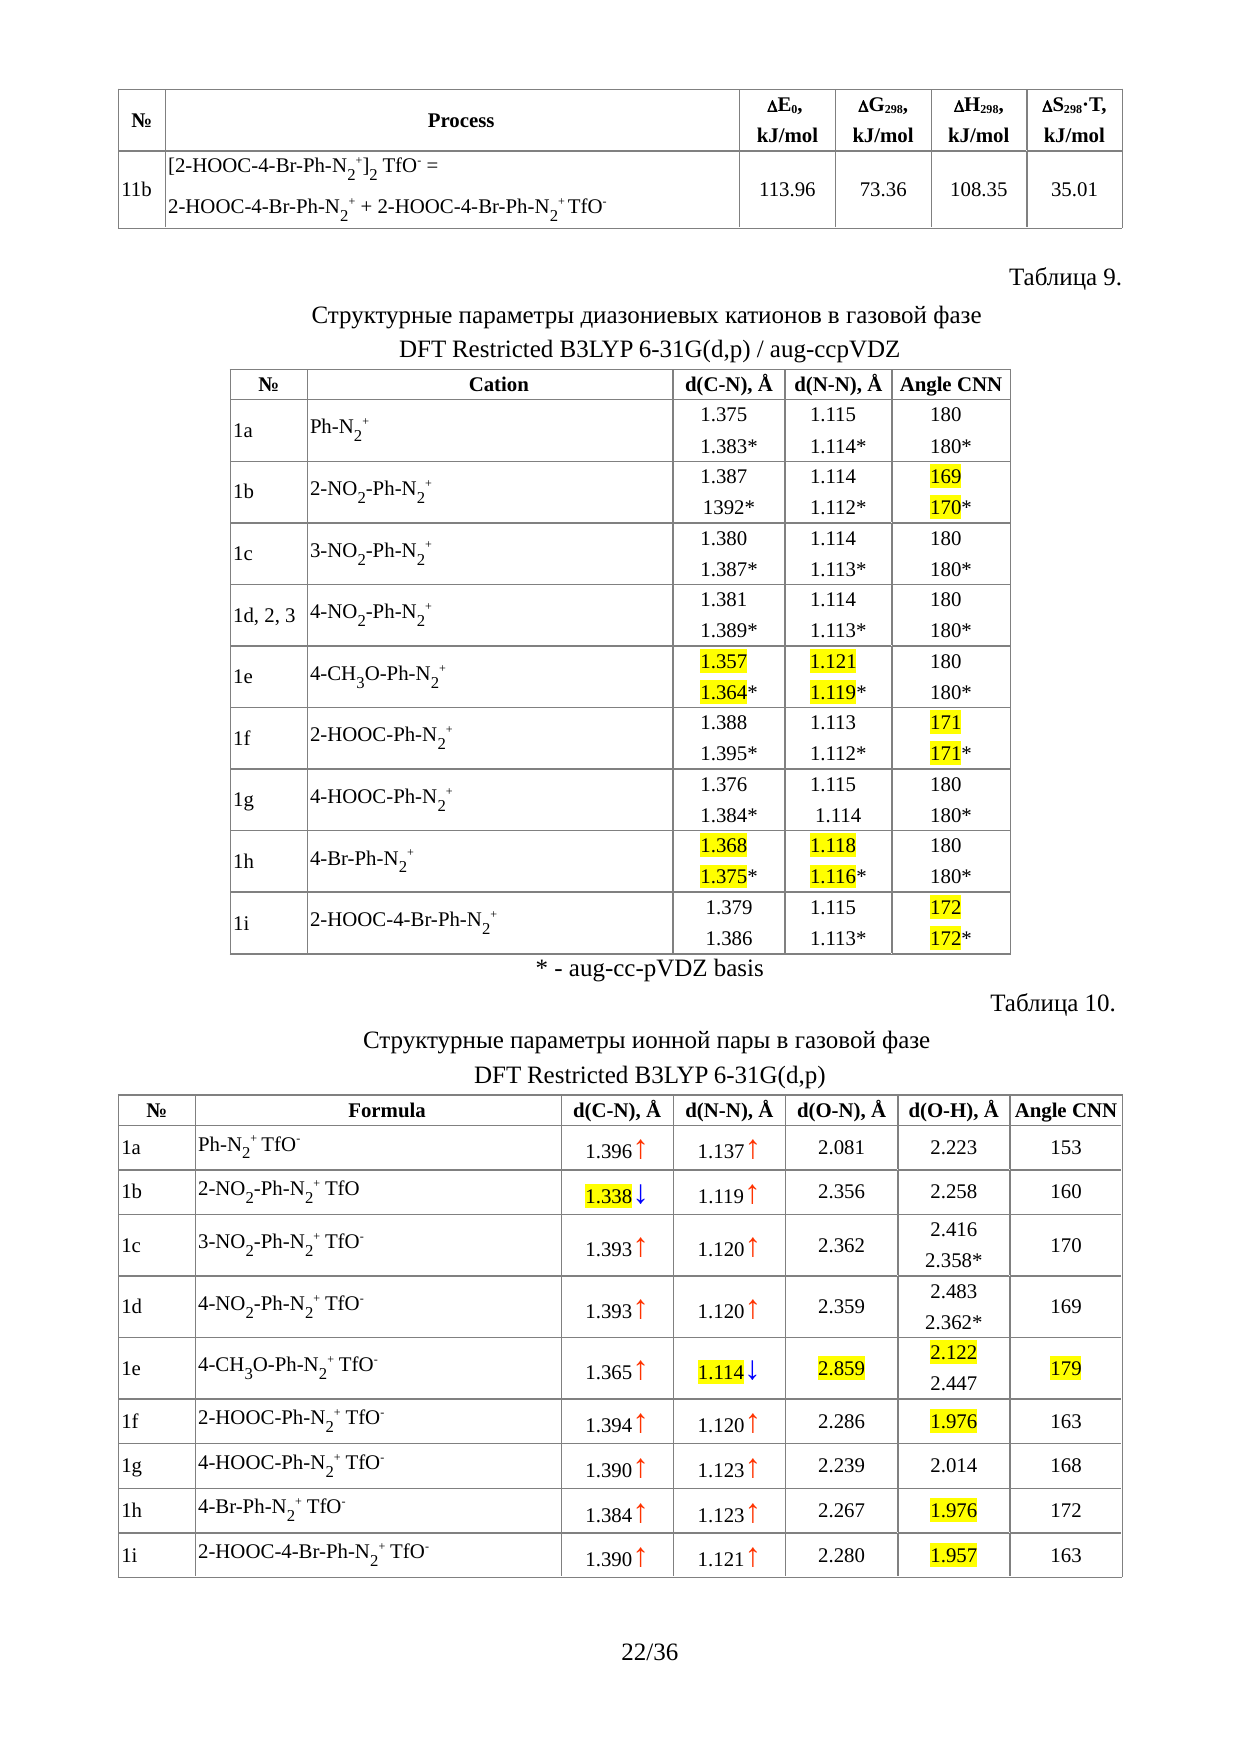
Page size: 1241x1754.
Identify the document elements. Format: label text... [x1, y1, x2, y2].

table_cell 180 180* [893, 585, 1010, 645]
table_cell 1.114 1.113* [786, 585, 891, 645]
table_cell 172 [1011, 1488, 1122, 1532]
table_cell 1i [119, 1534, 195, 1577]
table_cell 1.123↑ [674, 1444, 785, 1487]
table_cell 180 180* [893, 400, 1010, 461]
table_cell 4-HOOC-Ph-N2+ TfO- [196, 1444, 561, 1487]
table_header Formula [196, 1096, 561, 1124]
text * - aug-cc-pVDZ basis [118, 953, 1122, 982]
table_cell 1.379 1.386 [674, 893, 784, 953]
table_cell 180 180* [893, 770, 1010, 830]
table_cell 1.120↑ [674, 1277, 785, 1337]
table_cell 1e [231, 647, 307, 707]
table_cell 1g [231, 770, 307, 830]
table_cell 1.118 1.116* [786, 831, 891, 891]
table_cell 1g [119, 1444, 195, 1487]
table_cell 108.35 [932, 152, 1026, 227]
table_cell 2.859 [786, 1338, 897, 1398]
table_cell 180 180* [893, 524, 1010, 584]
table_header DG298, kJ/mol [836, 90, 931, 150]
table_cell 2.362 [786, 1215, 897, 1275]
table_cell 11b [119, 152, 165, 227]
table_cell 2.258 [899, 1171, 1009, 1214]
table_cell 35.01 [1028, 152, 1122, 227]
table_cell 2.416 2.358* [899, 1215, 1009, 1275]
table_cell 163 [1011, 1398, 1122, 1443]
table_cell 1.393↑ [562, 1215, 673, 1275]
table_cell 1.114 1.112* [786, 462, 891, 522]
table_header Cation [308, 370, 672, 399]
table_cell 4-Br-Ph-N2+ TfO- [196, 1489, 561, 1532]
table_cell 2.483 2.362* [899, 1277, 1009, 1337]
table_cell Ph-N2+ TfO- [196, 1126, 561, 1169]
text Структурные параметры ионной пары в газовой фазе [118, 1025, 1122, 1054]
table_cell 179 [1011, 1337, 1122, 1398]
table_cell 1.380 1.387* [674, 524, 784, 584]
table_header № [119, 90, 165, 150]
table_cell 1c [231, 524, 307, 584]
table_cell 1.114↓ [674, 1338, 785, 1398]
table_header DS298·T, kJ/mol [1028, 90, 1122, 150]
table_cell 2.081 [786, 1126, 897, 1169]
table_cell 1.115 1.114 [786, 770, 891, 830]
table_cell 4-Br-Ph-N2+ [308, 831, 672, 891]
table_cell 113.96 [740, 152, 835, 227]
table_cell 1.976 [899, 1400, 1009, 1443]
text Таблица 10. [118, 988, 1122, 1017]
table_cell 1e [119, 1338, 195, 1398]
text DFT Restricted B3LYP 6-31G(d,p) / aug-ccpVDZ [118, 334, 1122, 363]
table_cell 2.280 [785, 1534, 897, 1577]
table_cell 1i [231, 893, 307, 953]
table_header d(N-N), Å [786, 370, 891, 399]
table_cell 2-NO2-Ph-N2+ [308, 462, 672, 522]
table_cell 2-NO2-Ph-N2+ TfO [196, 1171, 561, 1214]
table_cell 1.123↑ [674, 1489, 785, 1532]
table_header d(O-N), Å [786, 1096, 897, 1124]
table_cell 160 [1011, 1169, 1122, 1214]
table_cell 169 170* [893, 462, 1010, 522]
table_cell 1f [231, 708, 307, 768]
table_header d(C-N), Å [674, 370, 784, 399]
table_cell 1.137↑ [674, 1126, 785, 1169]
table_cell 1.394↑ [562, 1400, 673, 1443]
table_cell 1.357 1.364* [674, 647, 784, 707]
table_cell 2-HOOC-4-Br-Ph-N2+ TfO- [195, 1534, 561, 1577]
table_cell 4-HOOC-Ph-N2+ [308, 770, 672, 830]
table_cell 1.976 [899, 1489, 1009, 1532]
table_cell 1d, 2, 3 [231, 585, 307, 645]
table_cell 3-NO2-Ph-N2+ TfO- [196, 1215, 561, 1275]
table_cell 170 [1011, 1214, 1122, 1275]
table_cell 2.223 [899, 1126, 1009, 1169]
table_cell 2.239 [786, 1444, 897, 1487]
table_cell 1.396↑ [562, 1126, 673, 1169]
table_cell 1.381 1.389* [674, 585, 784, 645]
table_cell 1.113 1.112* [786, 708, 891, 768]
table_cell 1.384↑ [562, 1489, 673, 1532]
table_header № [119, 1096, 195, 1124]
table_cell 1h [231, 831, 307, 891]
table_cell 1a [119, 1126, 195, 1169]
table_cell 2.267 [786, 1489, 897, 1532]
table_cell 2.356 [786, 1171, 897, 1214]
table_cell 1c [119, 1215, 195, 1275]
table_cell 171 171* [893, 708, 1010, 768]
table_cell 1h [119, 1489, 195, 1532]
table_cell 2.286 [786, 1400, 897, 1443]
table_cell [2-HOOC-4-Br-Ph-N2+]2 TfO- = 2-HOOC-4-Br-Ph-N2+ + 2-HOOC-4-Br-Ph-N2+ TfO- [166, 152, 739, 227]
table_cell 168 [1011, 1443, 1122, 1487]
table_cell 1d [119, 1277, 195, 1337]
table_cell 163 [1010, 1532, 1122, 1577]
table_cell 1b [119, 1171, 195, 1214]
table_header d(C-N), Å [562, 1096, 673, 1124]
table_cell 1.393↑ [562, 1277, 673, 1337]
table_cell 1.390↑ [562, 1444, 673, 1487]
table_cell 1a [231, 400, 307, 461]
table_cell 1.121 1.119* [786, 647, 891, 707]
table_cell 1.119↑ [674, 1171, 785, 1214]
table_cell 2.359 [786, 1277, 897, 1337]
table_cell 180 180* [893, 831, 1010, 891]
table_cell 1b [231, 462, 307, 522]
table_cell 1.376 1.384* [674, 770, 784, 830]
table_cell 1.957 [898, 1534, 1009, 1577]
table_cell 1.120↑ [674, 1215, 785, 1275]
table_cell 180 180* [893, 647, 1010, 707]
table_cell 2.122 2.447 [899, 1338, 1009, 1398]
table_cell 2.014 [899, 1444, 1009, 1487]
table_cell 2-HOOC-Ph-N2+ TfO- [196, 1400, 561, 1443]
table_header № [231, 370, 307, 399]
table_cell 1.120↑ [674, 1400, 785, 1443]
table_cell 1.338↓ [562, 1171, 673, 1214]
table_header d(N-N), Å [674, 1096, 785, 1124]
table_cell 3-NO2-Ph-N2+ [308, 524, 672, 584]
table_cell 1.121↑ [673, 1534, 785, 1577]
table_cell 1.114 1.113* [786, 524, 891, 584]
table_header d(O-H), Å [899, 1096, 1009, 1124]
table_cell 4-NO2-Ph-N2+ [308, 585, 672, 645]
table_cell 1.388 1.395* [674, 708, 784, 768]
table_cell 1.115 1.113* [786, 893, 891, 953]
table_cell 153 [1011, 1125, 1122, 1169]
table_cell 73.36 [836, 152, 931, 227]
table_cell Ph-N2+ [308, 400, 672, 461]
table_cell 2-HOOC-Ph-N2+ [308, 708, 672, 768]
table_cell 4-CH3O-Ph-N2+ TfO- [196, 1338, 561, 1398]
table_cell 1.390↑ [561, 1534, 673, 1577]
table_cell 1.368 1.375* [674, 831, 784, 891]
table_cell 4-NO2-Ph-N2+ TfO- [196, 1277, 561, 1337]
table_cell 1.365↑ [562, 1338, 673, 1398]
table_header Process [166, 90, 739, 150]
table_header DH298, kJ/mol [932, 90, 1026, 150]
text DFT Restricted B3LYP 6-31G(d,p) [118, 1060, 1122, 1088]
table_cell 1f [119, 1400, 195, 1443]
table_header DE0, kJ/mol [740, 90, 835, 150]
table_header Angle CNN [1011, 1096, 1122, 1124]
table_cell 4-CH3O-Ph-N2+ [308, 647, 672, 707]
table_cell 169 [1011, 1275, 1122, 1337]
table_cell 1.375 1.383* [674, 400, 784, 461]
table_cell 172 172* [893, 893, 1010, 953]
table_cell 1.115 1.114* [786, 400, 891, 461]
table_header Angle CNN [893, 370, 1010, 399]
table_cell 2-HOOC-4-Br-Ph-N2+ [308, 893, 672, 953]
text Структурные параметры диазониевых катионов в газовой фазе [118, 300, 1122, 328]
table_cell 1.387 1392* [674, 462, 784, 522]
text Таблица 9. [118, 262, 1122, 291]
